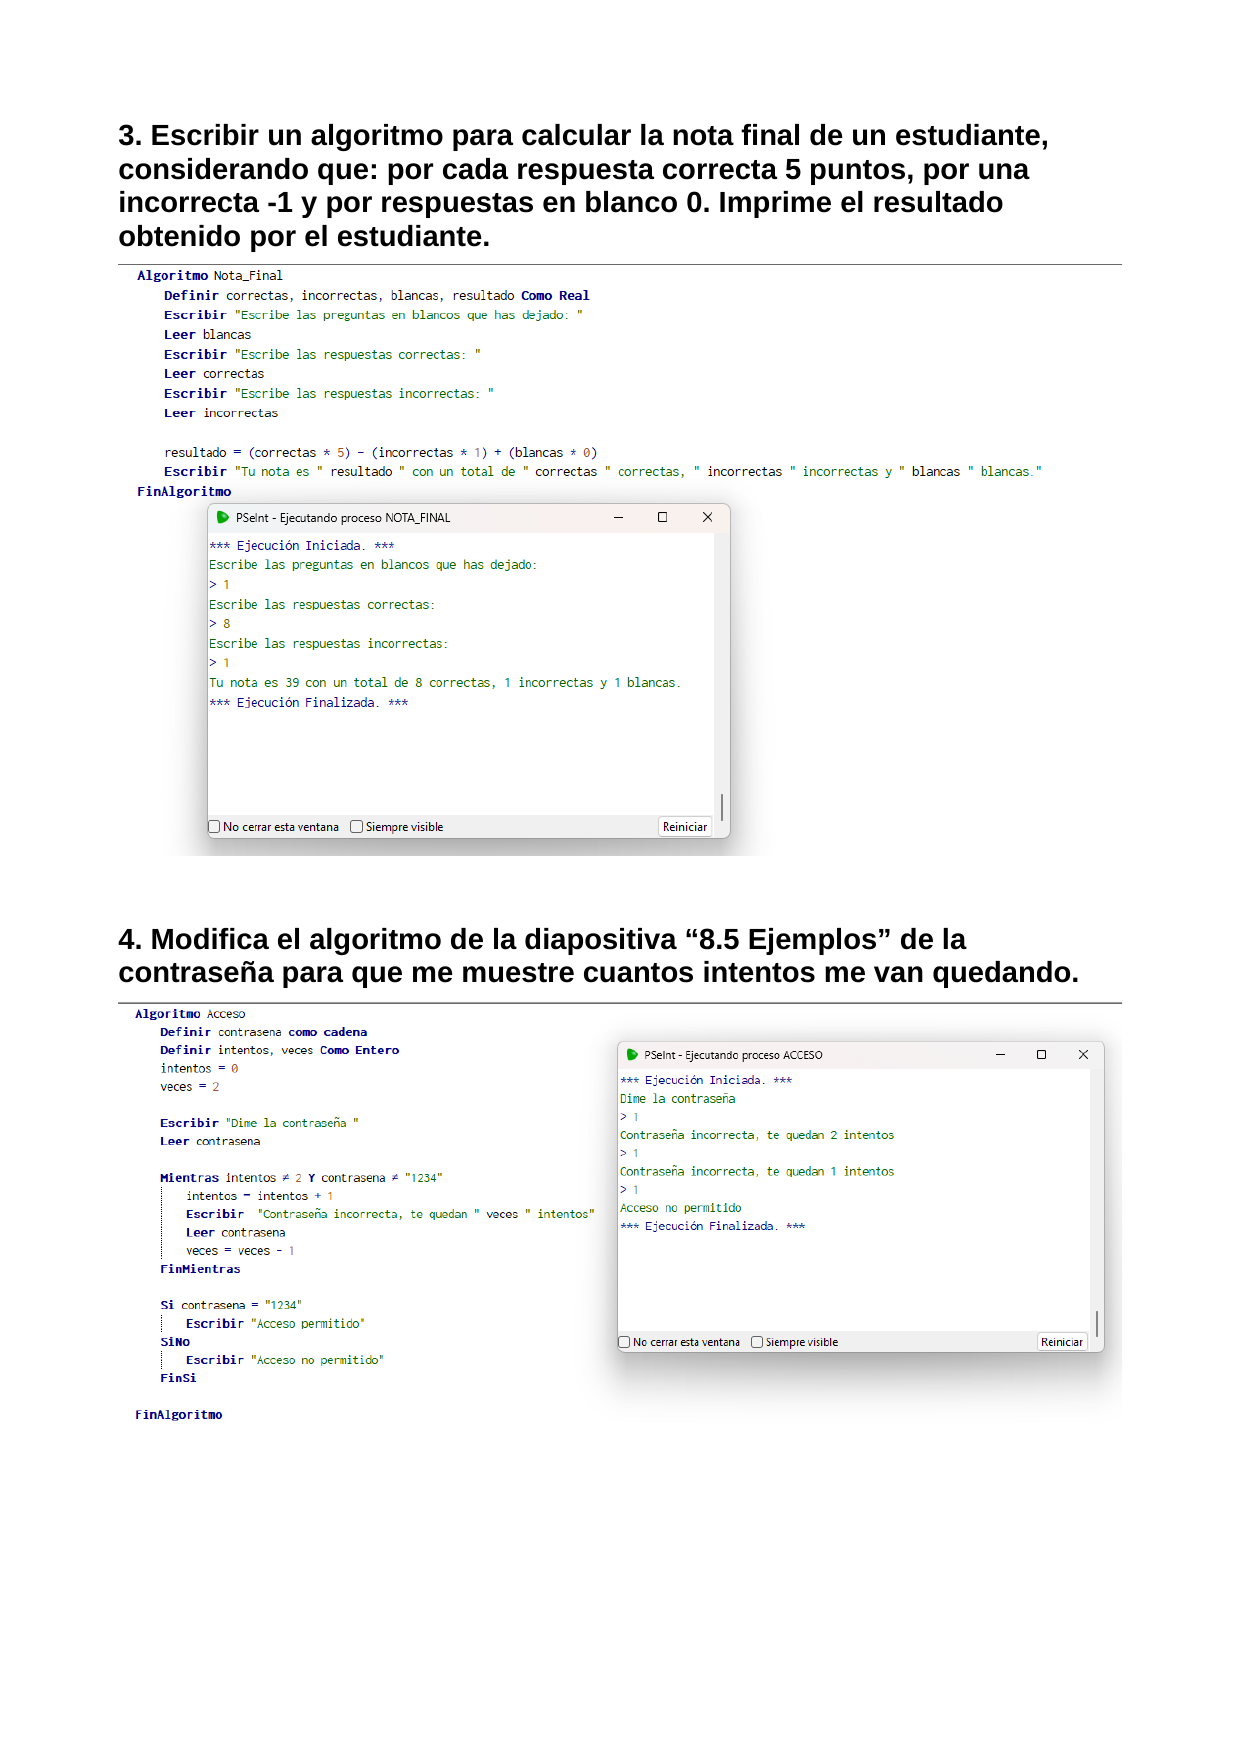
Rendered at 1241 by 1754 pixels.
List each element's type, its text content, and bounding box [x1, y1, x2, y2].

picture [118, 1001, 1123, 1431]
subtitle 3. Escribir un algoritmo para calcular la nota final de un estudiante, considerando que: por cada respuesta correcta 5 puntos, por una incorrecta -1 y por respuestas en blanco 0. Imprime el resultado obtenido por el estudiante. [118, 118, 1122, 252]
picture [118, 264, 1123, 856]
subtitle 4. Modifica el algoritmo de la diapositiva “8.5 Ejemplos” de la contraseña para que me muestre cuantos intentos me van quedando. [118, 922, 1122, 989]
